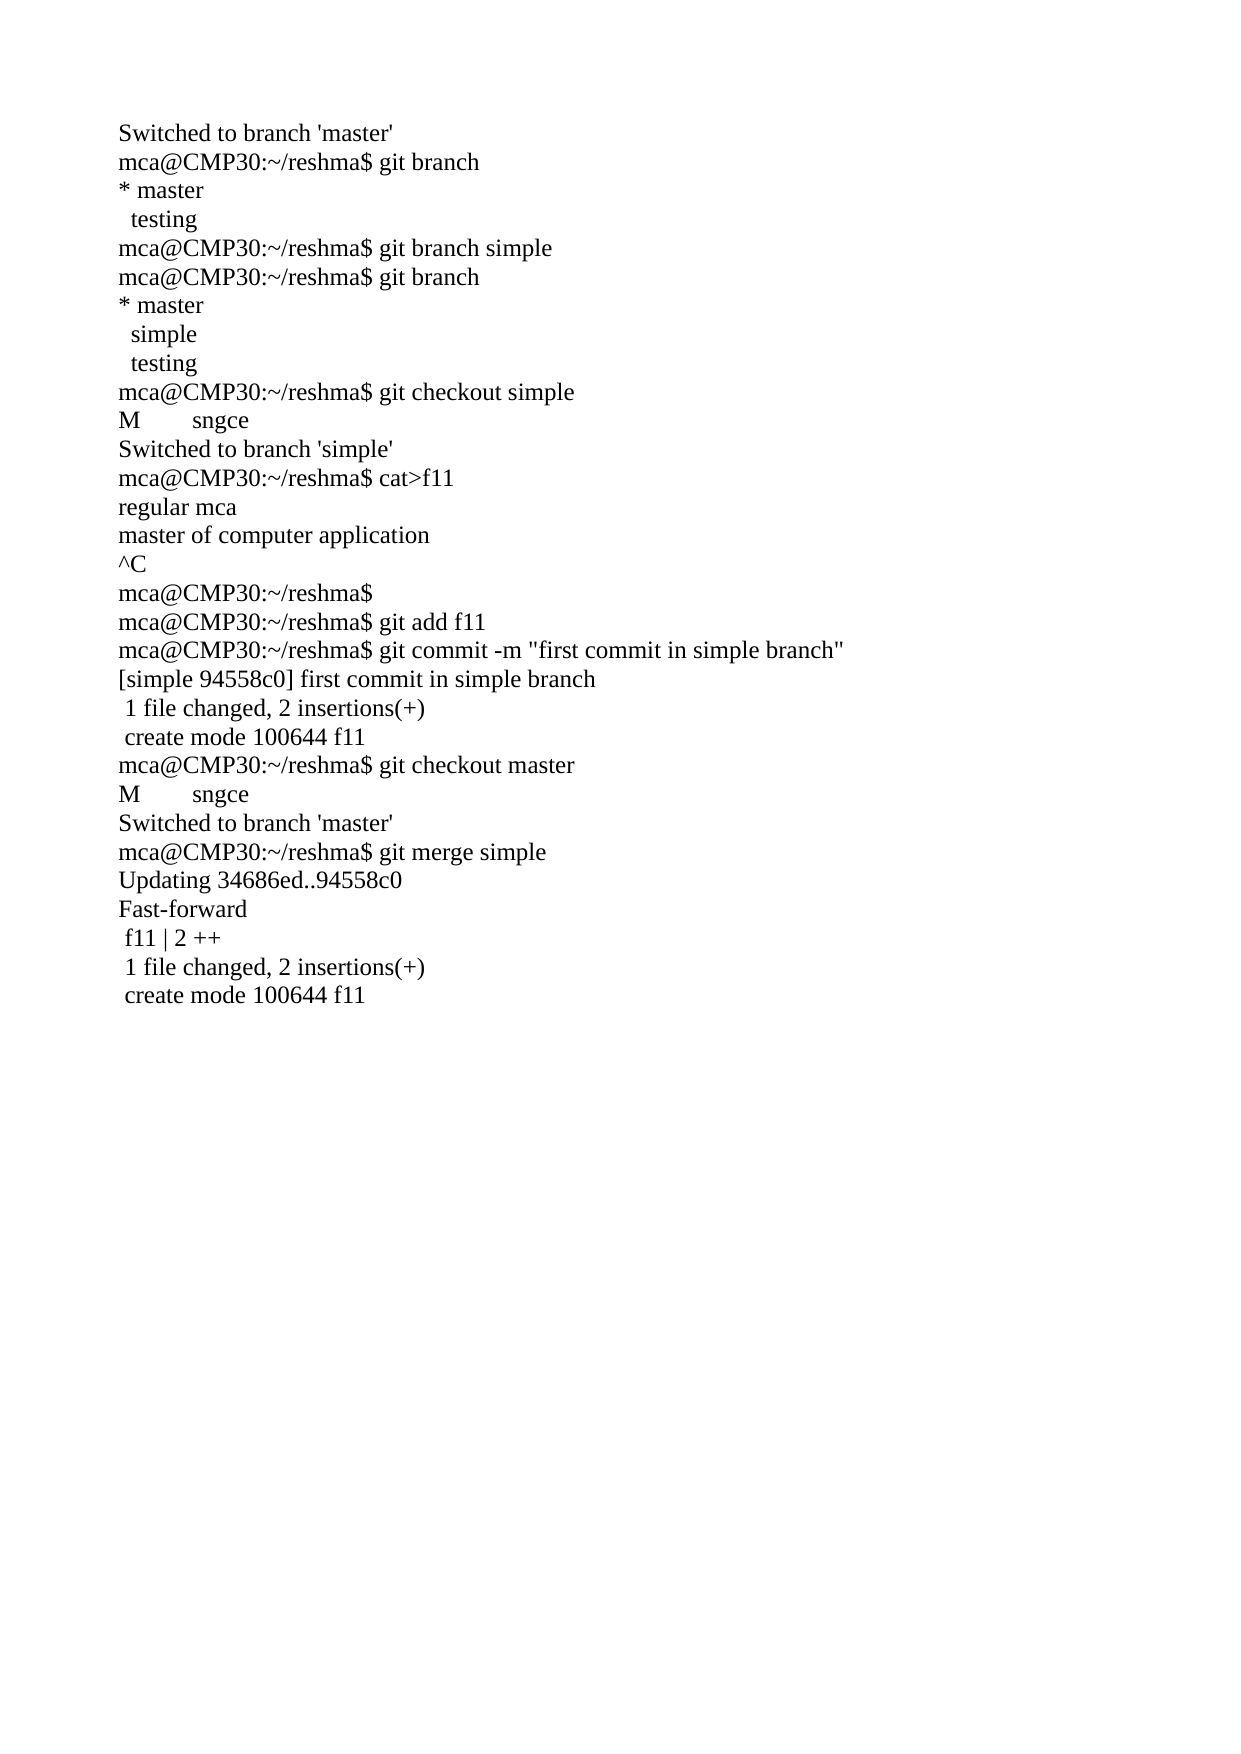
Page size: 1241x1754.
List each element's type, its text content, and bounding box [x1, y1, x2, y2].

text mca@CMP30:~/reshma$ git merge simple [118, 837, 1122, 866]
text mca@CMP30:~/reshma$ [118, 578, 1122, 607]
text Switched to branch 'master' [118, 118, 1122, 147]
text ^C [118, 549, 1122, 578]
text mca@CMP30:~/reshma$ git branch [118, 262, 1122, 291]
text mca@CMP30:~/reshma$ git branch simple [118, 233, 1122, 262]
text master of computer application [118, 521, 1122, 549]
text M sngce [118, 779, 1122, 808]
text create mode 100644 f11 [118, 981, 1122, 1009]
text f11 | 2 ++ [118, 923, 1122, 952]
text 1 file changed, 2 insertions(+) [118, 693, 1122, 722]
text [simple 94558c0] first commit in simple branch [118, 664, 1122, 693]
text testing [118, 204, 1122, 233]
text mca@CMP30:~/reshma$ git branch [118, 147, 1122, 176]
text regular mca [118, 492, 1122, 521]
text Updating 34686ed..94558c0 [118, 866, 1122, 894]
text 1 file changed, 2 insertions(+) [118, 952, 1122, 981]
text * master [118, 291, 1122, 319]
text create mode 100644 f11 [118, 722, 1122, 751]
text Switched to branch 'master' [118, 808, 1122, 837]
text mca@CMP30:~/reshma$ git checkout master [118, 751, 1122, 779]
text testing [118, 348, 1122, 377]
text M sngce [118, 406, 1122, 434]
text * master [118, 176, 1122, 204]
text simple [118, 319, 1122, 348]
text Fast-forward [118, 894, 1122, 923]
text mca@CMP30:~/reshma$ git checkout simple [118, 377, 1122, 406]
text mca@CMP30:~/reshma$ git commit -m "first commit in simple branch" [118, 636, 1122, 664]
text mca@CMP30:~/reshma$ git add f11 [118, 607, 1122, 636]
text Switched to branch 'simple' [118, 434, 1122, 463]
text mca@CMP30:~/reshma$ cat>f11 [118, 463, 1122, 492]
